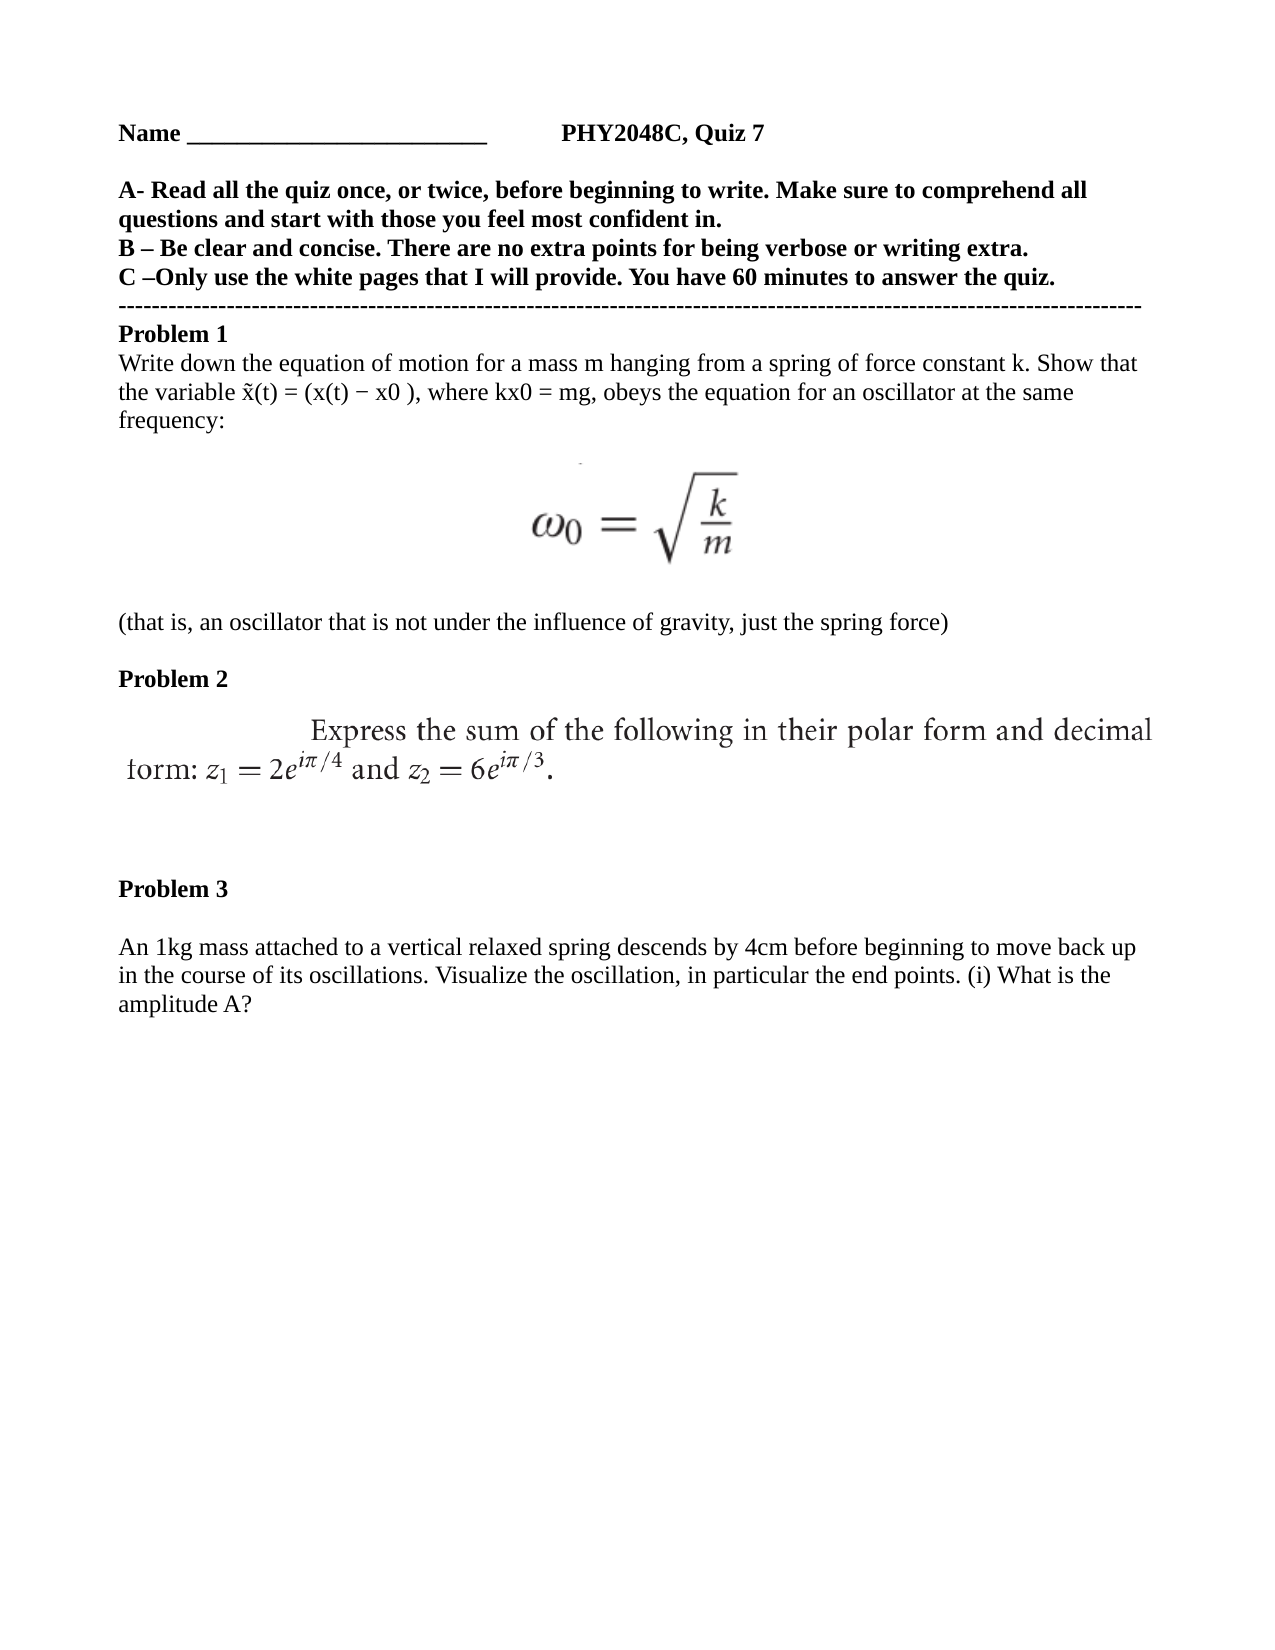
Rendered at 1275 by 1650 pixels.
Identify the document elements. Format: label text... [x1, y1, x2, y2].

text Problem 2 [118, 664, 1157, 693]
text An 1kg mass attached to a vertical relaxed spring descends by 4cm before beginning to move back up in the course of its oscillations. Visualize the oscillation, in particular the end points. (i) What is the amplitude A? [118, 932, 1157, 1018]
text A- Read all the quiz once, or twice, before beginning to write. Make sure to comprehend all questions and start with those you feel most confident in. [118, 176, 1157, 233]
picture [118, 708, 1157, 788]
text B – Be clear and concise. There are no extra points for being verbose or writing extra. [118, 233, 1157, 262]
text C –Only use the white pages that I will provide. You have 60 minutes to answer the quiz. [118, 262, 1157, 291]
text (that is, an oscillator that is not under the influence of gravity, just the spring force) [118, 607, 1157, 636]
text Name ________________________ PHY2048C, Quiz 7 [118, 118, 1157, 147]
text Write down the equation of motion for a mass m hanging from a spring of force constant k. Show that the variable x̃(t) = (x(t) − x0 ), where kx0 = mg, obeys the equation for an oscillator at the same frequency: [118, 348, 1157, 434]
picture [522, 463, 753, 574]
text Problem 1 [118, 319, 1157, 348]
text Problem 3 [118, 874, 1157, 903]
text --------------------------------------------------------------------------------------------------------------------------- [118, 291, 1157, 319]
